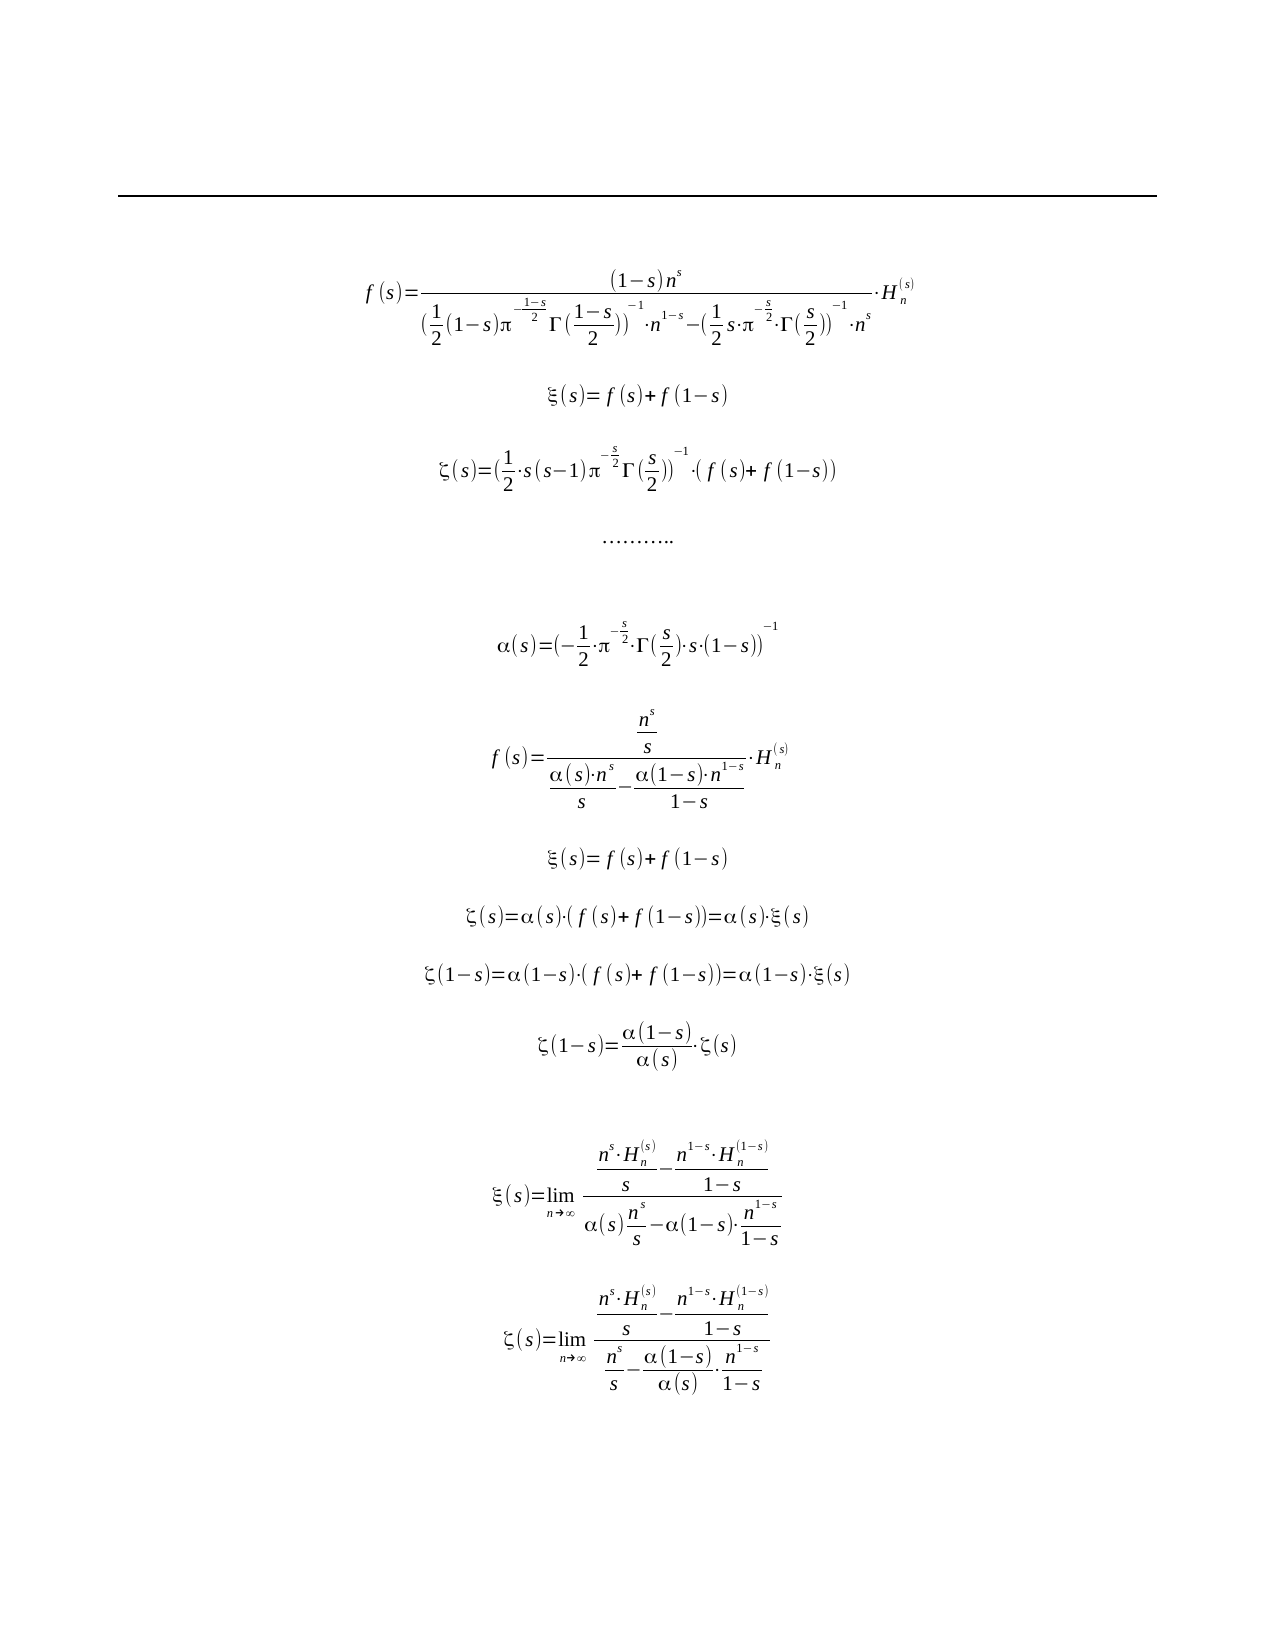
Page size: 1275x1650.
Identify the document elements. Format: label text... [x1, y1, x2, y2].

text ……….. [118, 524, 1157, 548]
